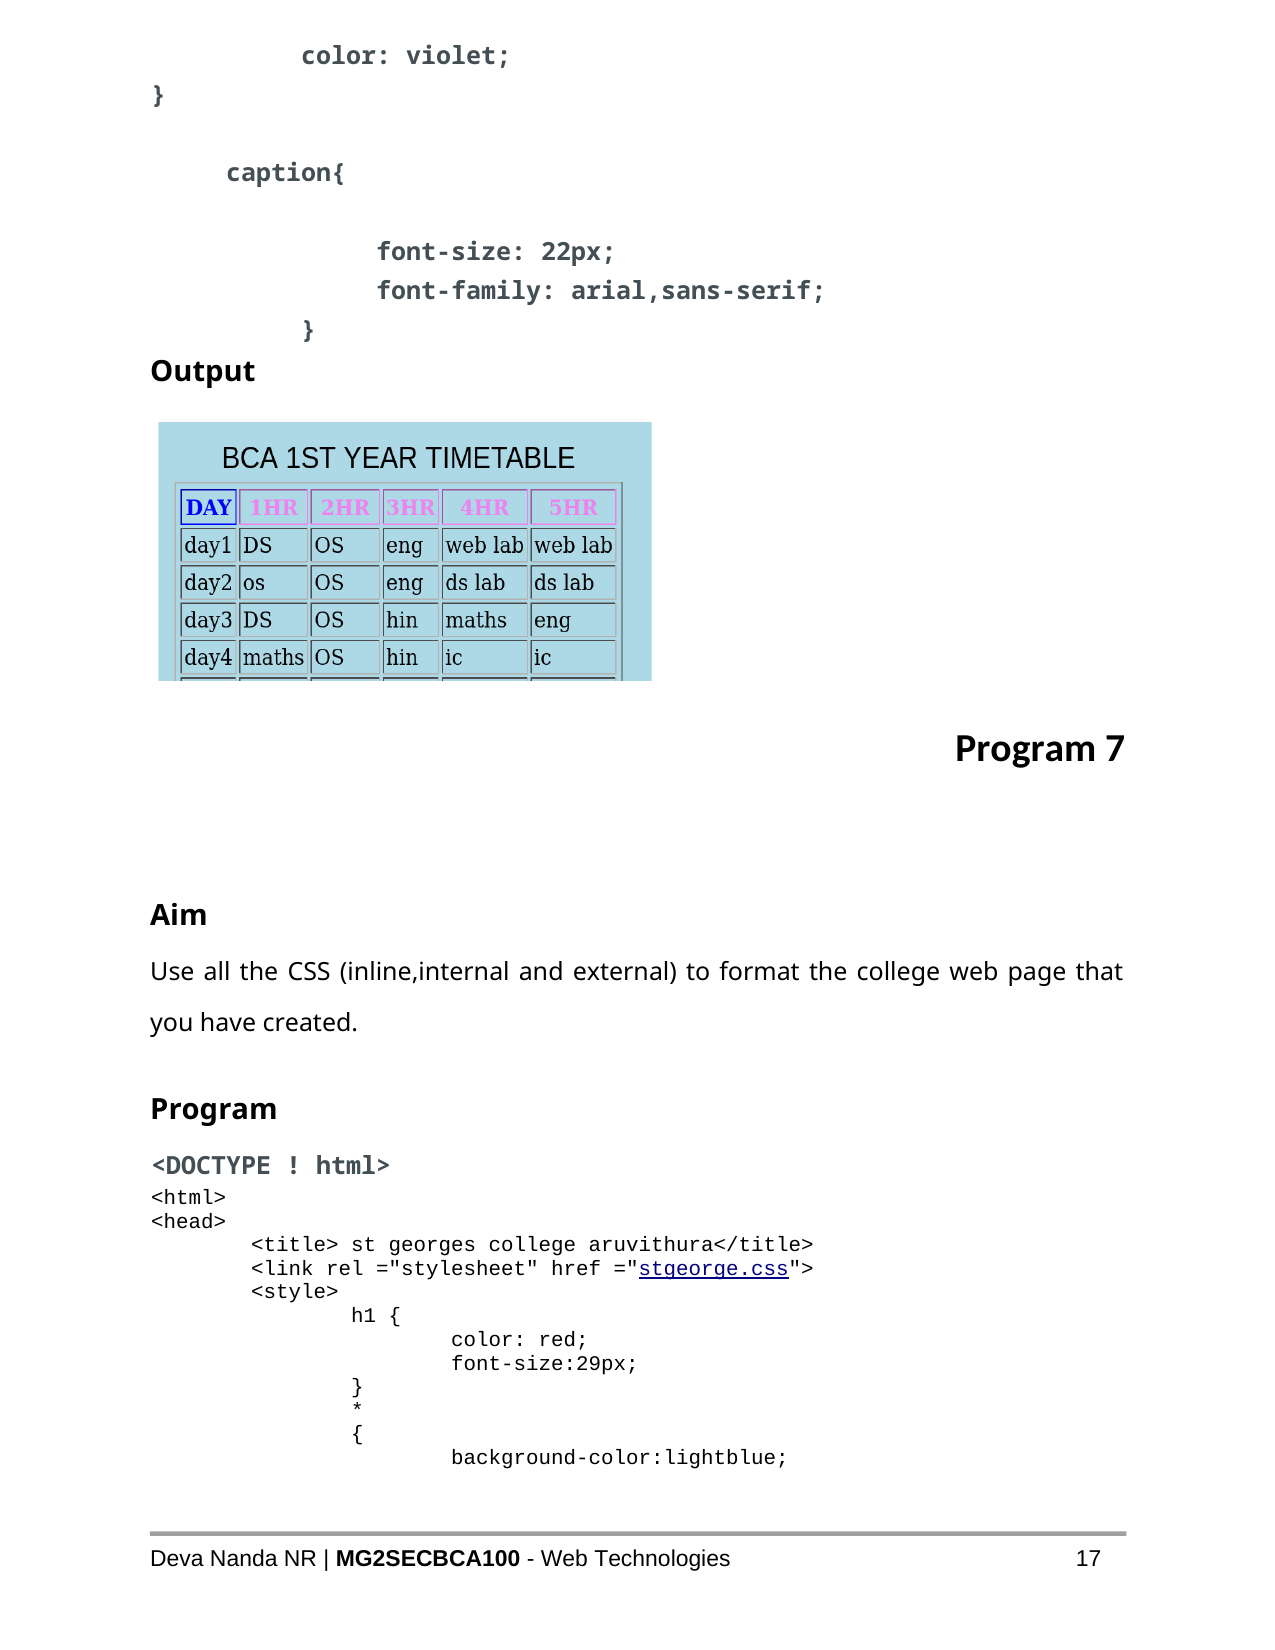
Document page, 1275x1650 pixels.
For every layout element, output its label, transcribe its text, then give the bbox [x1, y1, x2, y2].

text Aim [150, 894, 1125, 933]
text Program 7 [150, 723, 1125, 771]
text Program [150, 1088, 1125, 1128]
table_header <DOCTYPE ! html> <html> <head> <title> st georges college aruvithura</title> <link rel ="stylesheet" href ="stgeorge.css"> <style> h1 { color: red; font-size:29px; } * { background-color:lightblue; [140, 1148, 1110, 1471]
text Use all the CSS (inline,internal and external) to format the college web page that you have created. [150, 953, 1125, 1038]
table_header color: violet; } caption{ font-size: 22px; font-family: arial,sans-serif; } [140, 38, 1110, 350]
text Output [150, 350, 1125, 390]
